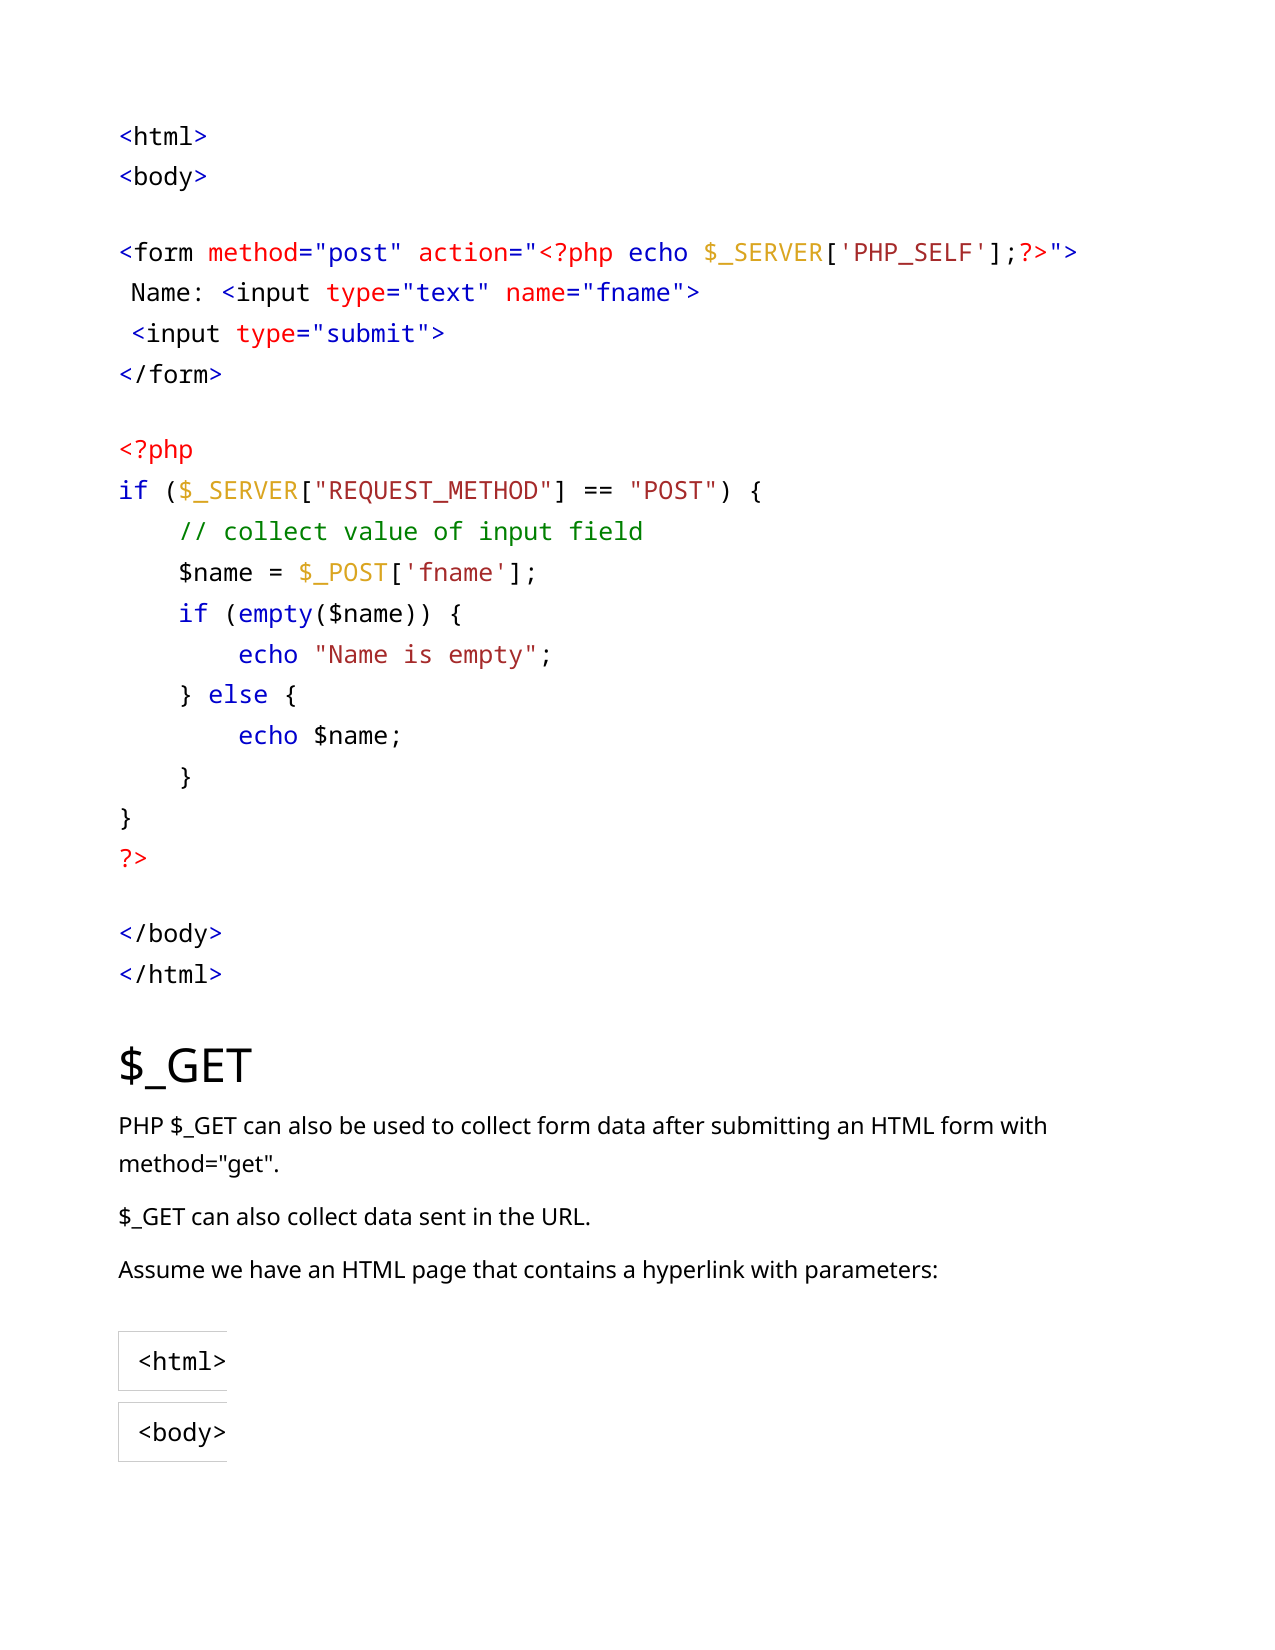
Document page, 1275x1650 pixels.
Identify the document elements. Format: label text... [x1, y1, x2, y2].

text $_GET can also collect data sent in the URL. [118, 1200, 1157, 1232]
text PHP $_GET can also be used to collect form data after submitting an HTML form with method="get". [118, 1109, 1157, 1179]
text Assume we have an HTML page that contains a hyperlink with parameters: [118, 1253, 1157, 1285]
text <html> <body> [118, 1331, 1157, 1462]
subtitle $_GET [118, 1033, 1157, 1097]
text <html> <body> <form method="post" action="<?php echo $_SERVER['PHP_SELF'];?>"> Name: <input type="text" name="fname"> <input type="submit"> </form> <?php if ($_SERVER["REQUEST_METHOD"] == "POST") { // collect value of input field $name = $_POST['fname']; if (empty($name)) { echo "Name is empty"; } else { echo $name; } } ?> </body> </html> [118, 118, 1157, 991]
